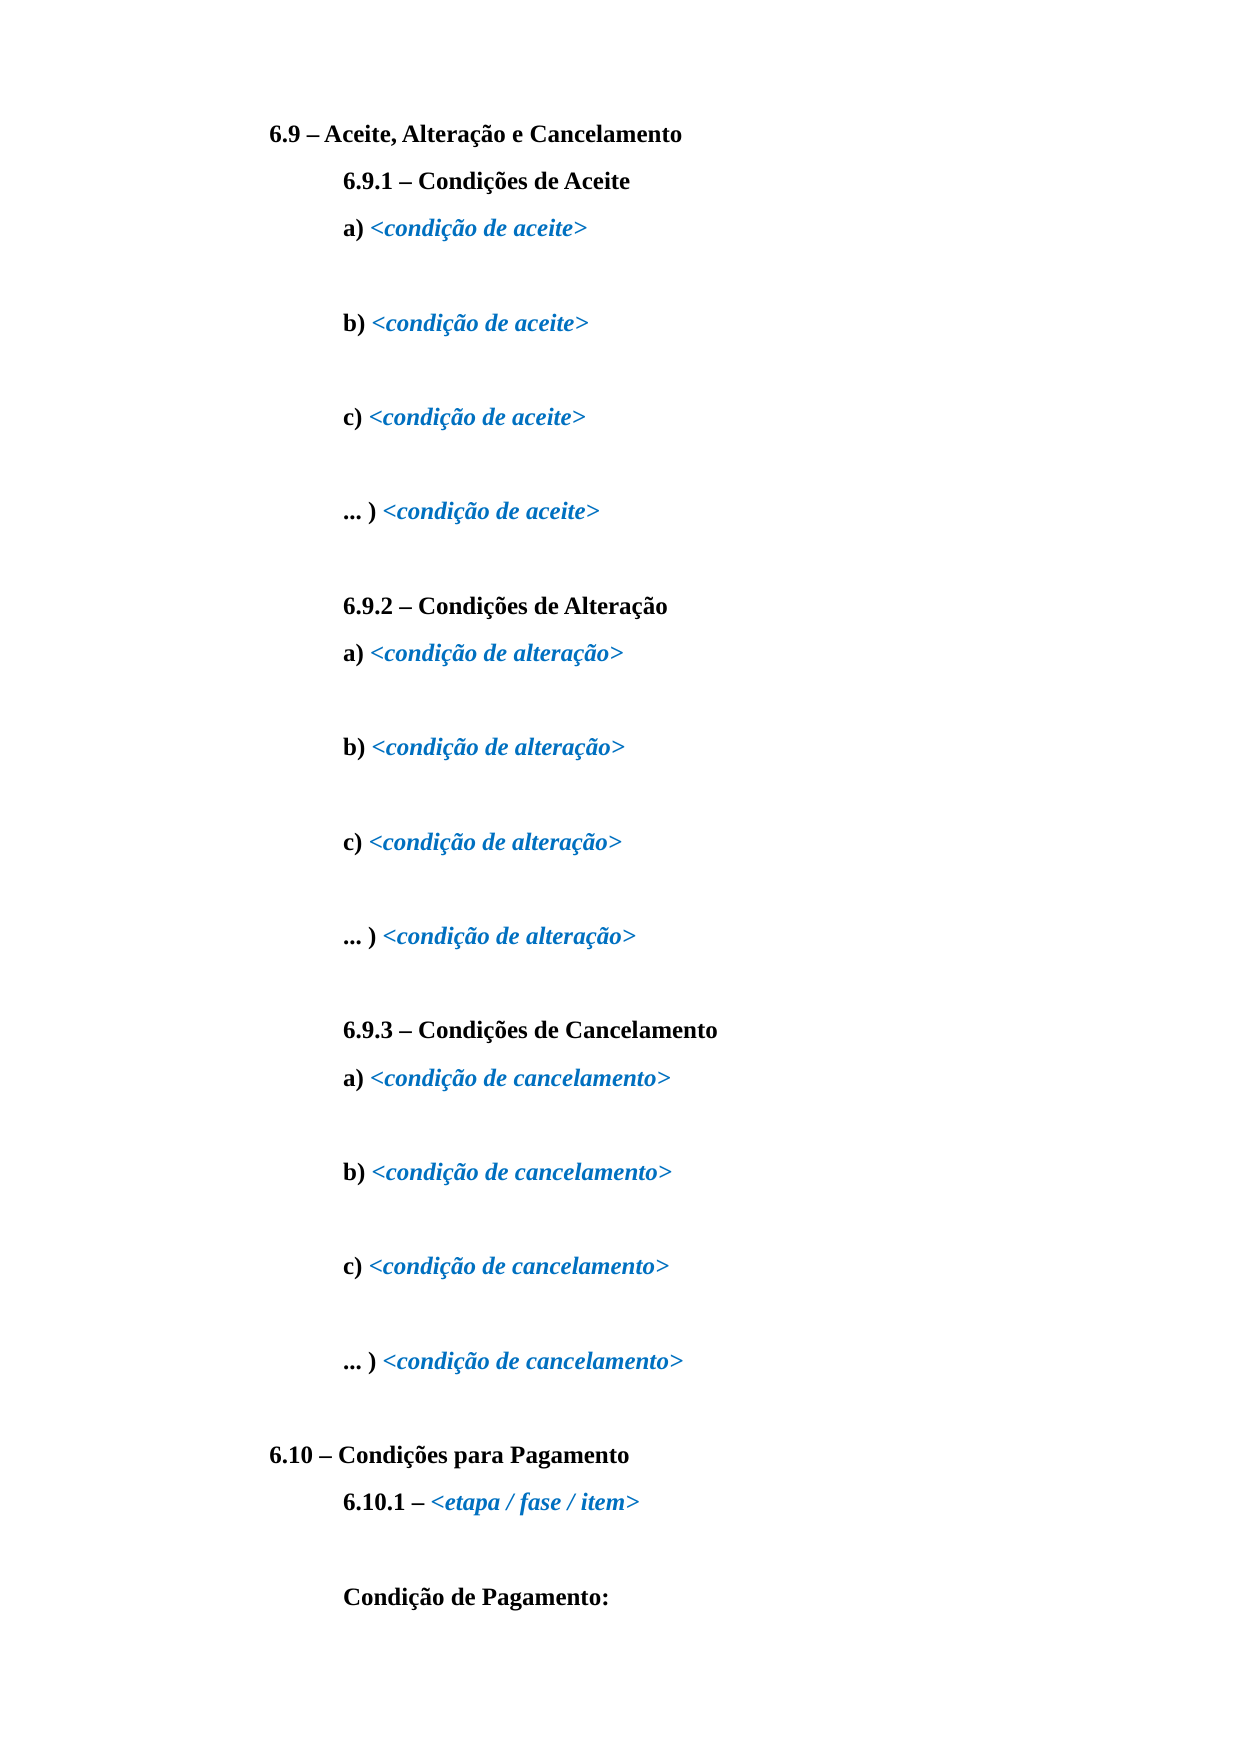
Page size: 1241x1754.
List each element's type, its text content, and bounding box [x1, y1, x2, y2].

text 6.9.3 – Condições de Cancelamento [195, 1015, 1064, 1044]
text a) <condição de alteração> [195, 637, 1064, 667]
text b) <condição de cancelamento> [195, 1156, 1064, 1186]
text a) <condição de cancelamento> [195, 1062, 1064, 1091]
text ... ) <condição de cancelamento> [195, 1345, 1064, 1374]
text b) <condição de alteração> [195, 732, 1064, 761]
text Condição de Pagamento: [195, 1581, 1064, 1610]
text ... ) <condição de alteração> [195, 920, 1064, 950]
text 6.10 – Condições para Pagamento [195, 1439, 1064, 1469]
text c) <condição de alteração> [195, 826, 1064, 855]
text 6.9.2 – Condições de Alteração [195, 590, 1064, 619]
text 6.9 – Aceite, Alteração e Cancelamento [195, 118, 1064, 148]
text c) <condição de aceite> [195, 401, 1064, 431]
text 6.10.1 – <etapa / fase / item> [195, 1487, 1064, 1516]
text ... ) <condição de aceite> [195, 496, 1064, 525]
text c) <condição de cancelamento> [195, 1251, 1064, 1280]
text b) <condição de aceite> [195, 307, 1064, 336]
text 6.9.1 – Condições de Aceite [195, 165, 1064, 195]
text a) <condição de aceite> [195, 212, 1064, 242]
